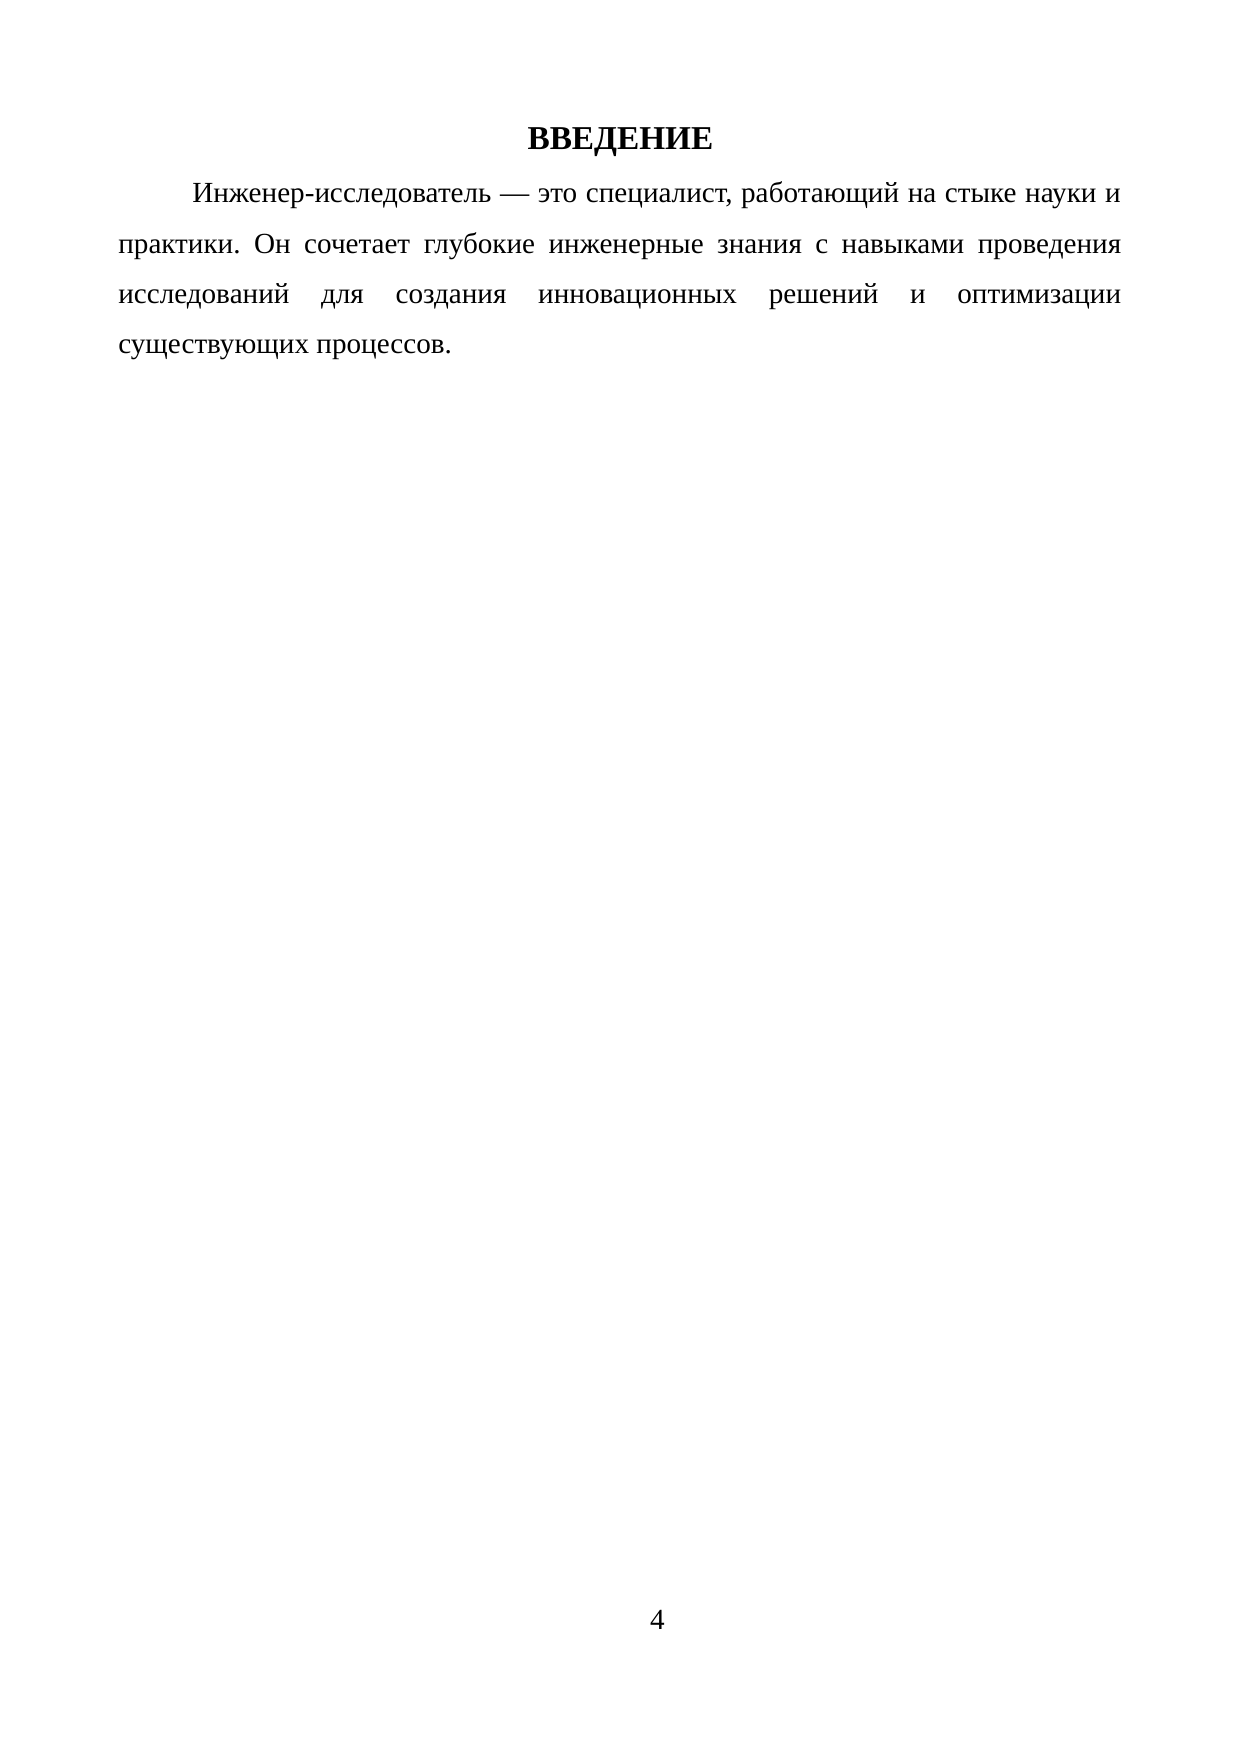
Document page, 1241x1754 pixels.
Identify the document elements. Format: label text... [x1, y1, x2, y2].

subtitle ВВЕДЕНИЕ [118, 118, 1122, 156]
text Инженер-исследователь — это специалист, работающий на стыке науки и практики. Он сочетает глубокие инженерные знания с навыками проведения исследований для создания инновационных решений и оптимизации существующих процессов. [118, 176, 1122, 360]
